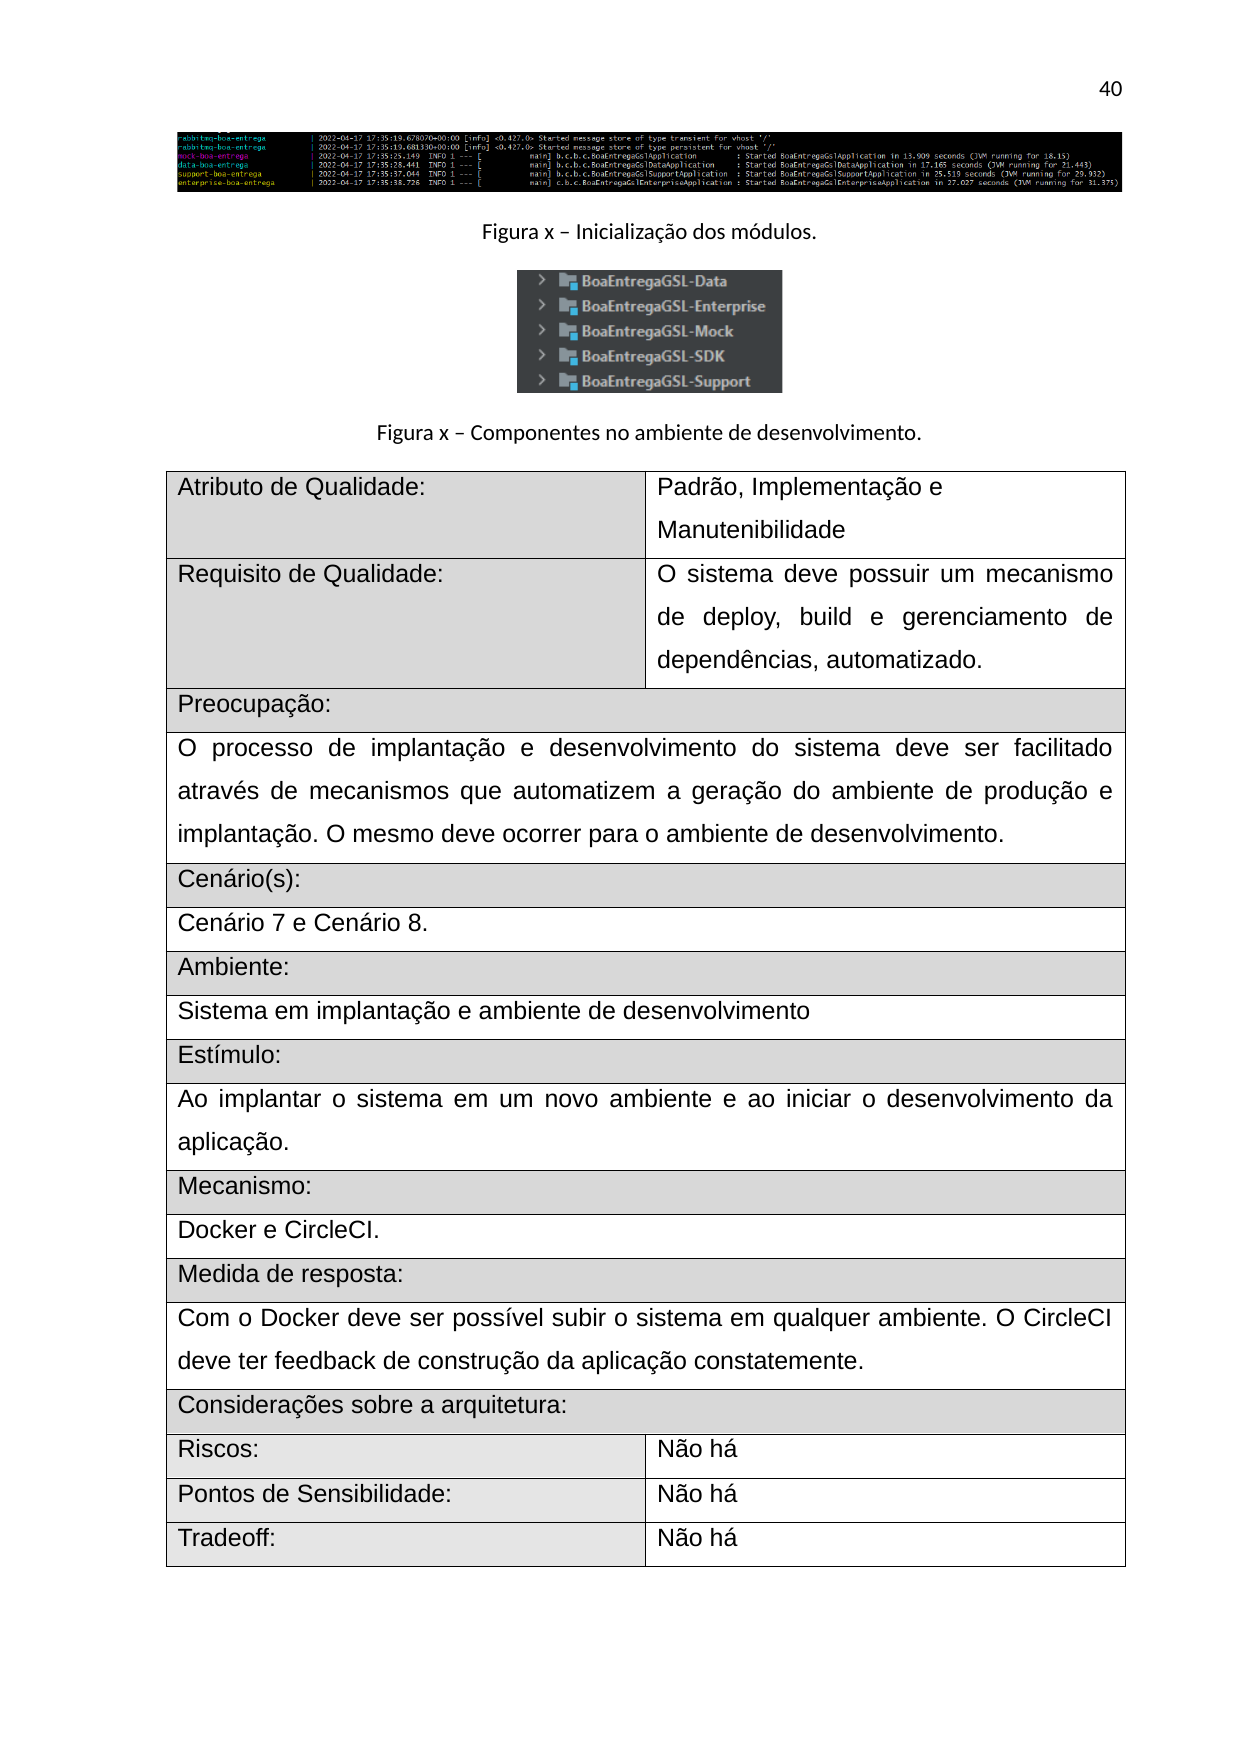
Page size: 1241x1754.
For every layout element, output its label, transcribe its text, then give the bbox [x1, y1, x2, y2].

table_cell Cenário 7 e Cenário 8. [167, 908, 1125, 951]
table_header Atributo de Qualidade: [167, 472, 645, 558]
text Figura x – Componentes no ambiente de desenvolvimento. [177, 418, 1122, 446]
text Figura x – Inicialização dos módulos. [177, 217, 1122, 245]
table_cell Preocupação: [167, 689, 1125, 732]
table_cell Não há [646, 1435, 1125, 1477]
table_cell Docker e CircleCI. [167, 1215, 1125, 1258]
table_cell Requisito de Qualidade: [167, 559, 645, 688]
table_cell O processo de implantação e desenvolvimento do sistema deve ser facilitado através de mecanismos que automatizem a geração do ambiente de produção e implantação. O mesmo deve ocorrer para o ambiente de desenvolvimento. [167, 733, 1125, 862]
table_cell Tradeoff: [167, 1523, 645, 1566]
table_cell Pontos de Sensibilidade: [167, 1479, 645, 1522]
table_cell Cenário(s): [167, 864, 1125, 907]
table_cell Mecanismo: [167, 1171, 1125, 1214]
table_cell Ambiente: [167, 952, 1125, 995]
table_cell Com o Docker deve ser possível subir o sistema em qualquer ambiente. O CircleCI deve ter feedback de construção da aplicação constatemente. [167, 1303, 1125, 1389]
table_cell Não há [646, 1479, 1125, 1522]
table_cell Estímulo: [167, 1040, 1125, 1083]
table_cell Não há [646, 1523, 1125, 1566]
table_cell Riscos: [167, 1435, 645, 1477]
table_cell Considerações sobre a arquitetura: [167, 1390, 1125, 1433]
table_cell O sistema deve possuir um mecanismo de deploy, build e gerenciamento de dependências, automatizado. [646, 559, 1125, 688]
table_header Padrão, Implementação e Manutenibilidade [646, 472, 1125, 558]
table_cell Medida de resposta: [167, 1259, 1125, 1302]
table_cell Ao implantar o sistema em um novo ambiente e ao iniciar o desenvolvimento da aplicação. [167, 1084, 1125, 1170]
table_cell Sistema em implantação e ambiente de desenvolvimento [167, 996, 1125, 1039]
